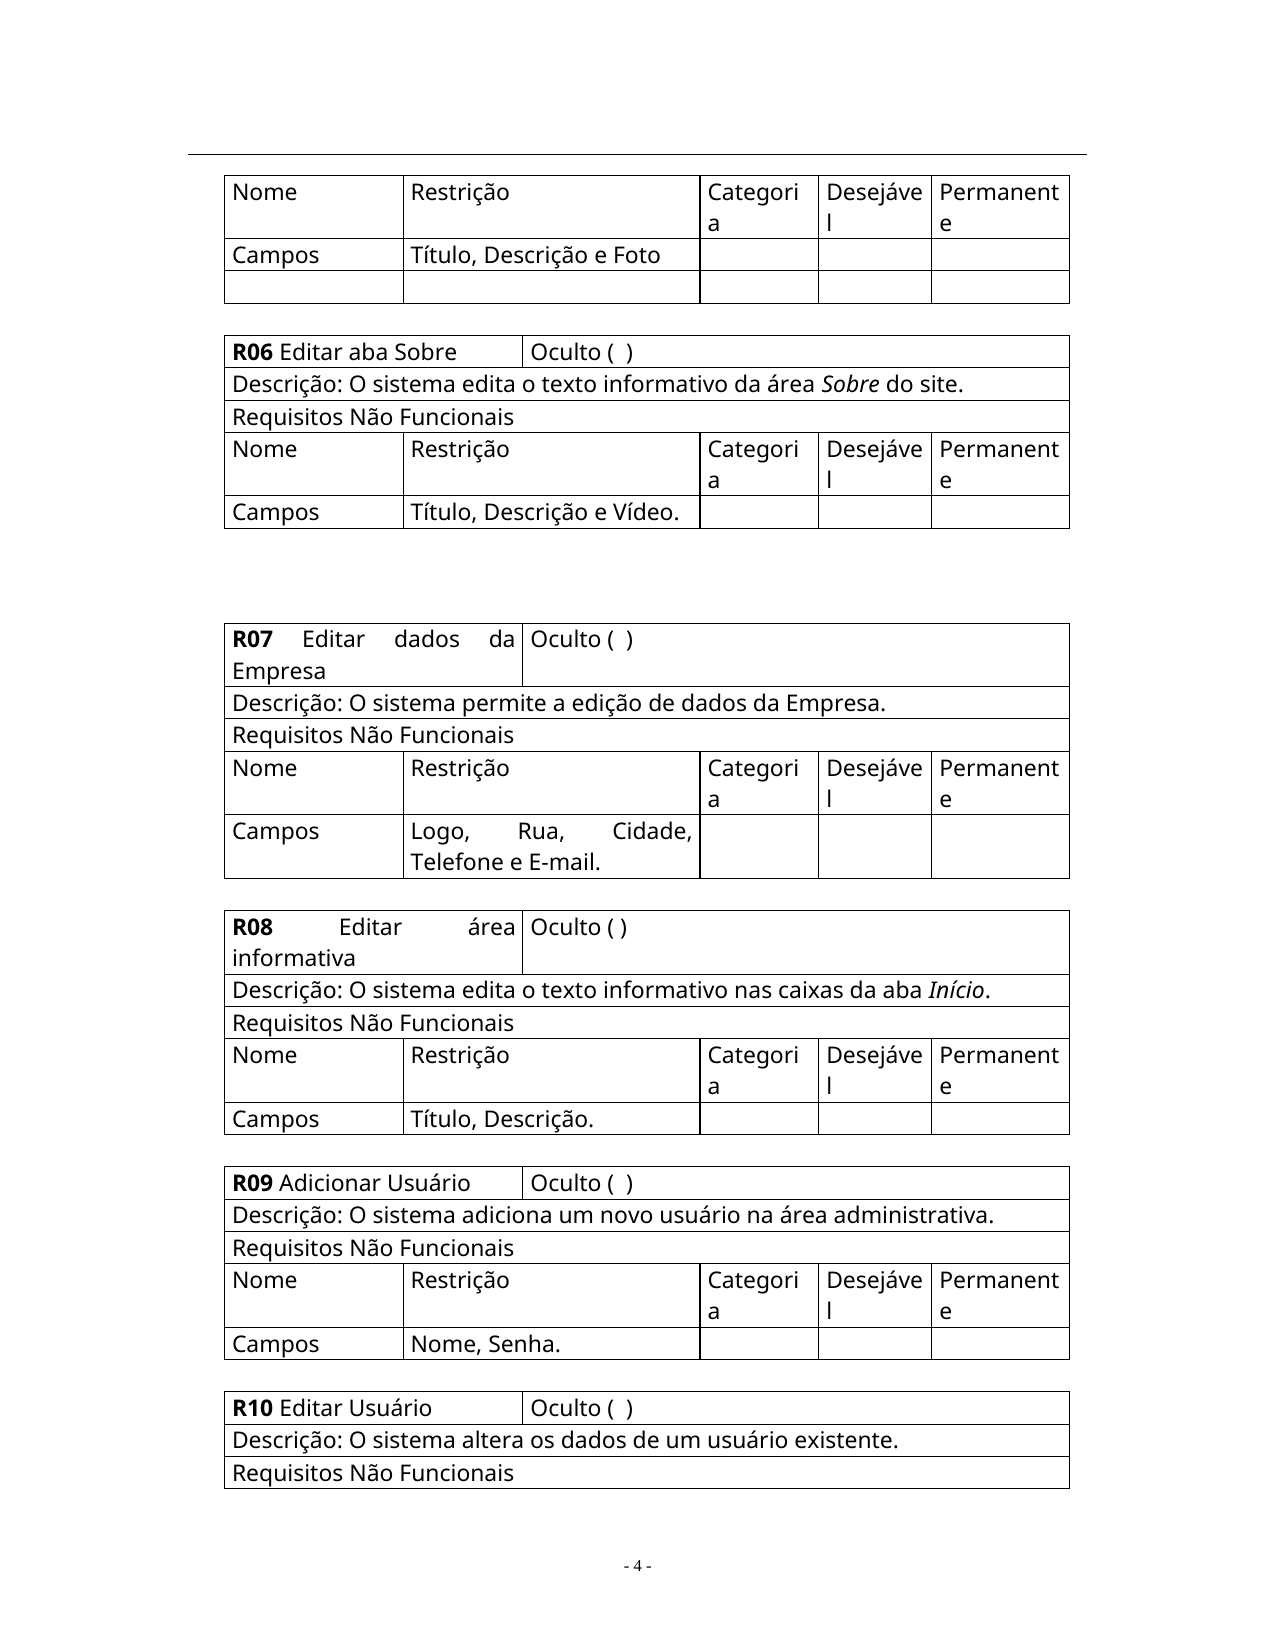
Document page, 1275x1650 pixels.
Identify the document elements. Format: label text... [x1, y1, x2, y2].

table_cell Campos [225, 815, 403, 878]
table_header R06 Editar aba Sobre [225, 336, 522, 367]
table_cell [932, 1328, 1069, 1359]
table_cell Descrição: O sistema edita o texto informativo nas caixas da aba Início. [225, 975, 1069, 1006]
table_cell Requisitos Não Funcionais [225, 401, 1069, 432]
table_cell Desejável [819, 1039, 931, 1102]
table_cell [701, 271, 818, 303]
table_cell Permanente [932, 1264, 1069, 1327]
table_header Oculto ( ) [523, 911, 1069, 973]
table_cell [819, 815, 931, 878]
table_cell [819, 1103, 931, 1134]
table_cell Nome [225, 752, 403, 814]
table_cell [932, 239, 1069, 270]
table_cell Categoria [701, 176, 818, 238]
table_cell Permanente [932, 1039, 1069, 1102]
table_cell [701, 1328, 818, 1359]
table_cell Título, Descrição. [404, 1103, 699, 1134]
table_cell Restrição [404, 433, 699, 495]
table_cell Requisitos Não Funcionais [225, 1457, 1069, 1488]
table_cell [819, 239, 931, 270]
table_cell Requisitos Não Funcionais [225, 719, 1069, 751]
table_cell Restrição [404, 176, 699, 238]
table_cell [701, 815, 818, 878]
table_cell Título, Descrição e Foto [404, 239, 699, 270]
table_cell Descrição: O sistema permite a edição de dados da Empresa. [225, 687, 1069, 718]
table_cell Categoria [701, 433, 818, 495]
table_cell Nome [225, 1264, 403, 1327]
table_header R08 Editar área informativa [225, 911, 522, 973]
table_cell Nome [225, 1039, 403, 1102]
table_header R10 Editar Usuário [225, 1392, 522, 1423]
table_cell Descrição: O sistema edita o texto informativo da área Sobre do site. [225, 368, 1069, 399]
table_cell [819, 1328, 931, 1359]
table_cell Nome [225, 176, 403, 238]
table_cell Campos [225, 1103, 403, 1134]
table_cell Categoria [701, 752, 818, 814]
table_cell Permanente [932, 176, 1069, 238]
table_cell Restrição [404, 1039, 699, 1102]
table_cell [932, 271, 1069, 303]
table_cell [701, 239, 818, 270]
table_header Oculto ( ) [523, 1167, 1069, 1198]
table_cell Desejável [819, 433, 931, 495]
table_cell Requisitos Não Funcionais [225, 1007, 1069, 1038]
table_cell [819, 271, 931, 303]
table_cell [701, 496, 818, 528]
table_cell Desejável [819, 176, 931, 238]
table_cell Descrição: O sistema altera os dados de um usuário existente. [225, 1425, 1069, 1456]
table_header Oculto ( ) [523, 624, 1069, 686]
table_cell Descrição: O sistema adiciona um novo usuário na área administrativa. [225, 1200, 1069, 1231]
table_cell Restrição [404, 1264, 699, 1327]
table_cell [701, 1103, 818, 1134]
table_cell Campos [225, 1328, 403, 1359]
table_cell Nome, Senha. [404, 1328, 699, 1359]
table_cell Categoria [701, 1039, 818, 1102]
table_cell Desejável [819, 1264, 931, 1327]
table_cell Logo, Rua, Cidade, Telefone e E-mail. [404, 815, 699, 878]
table_cell Restrição [404, 752, 699, 814]
table_cell [932, 815, 1069, 878]
table_cell Requisitos Não Funcionais [225, 1232, 1069, 1263]
table_cell Campos [225, 496, 403, 528]
table_cell Categoria [701, 1264, 818, 1327]
table_header Oculto ( ) [523, 1392, 1069, 1423]
table_cell [932, 496, 1069, 528]
table_cell [819, 496, 931, 528]
table_cell Campos [225, 239, 403, 270]
table_header R07 Editar dados da Empresa [225, 624, 522, 686]
table_cell Título, Descrição e Vídeo. [404, 496, 699, 528]
table_cell [225, 271, 403, 303]
table_cell Permanente [932, 433, 1069, 495]
table_header R09 Adicionar Usuário [225, 1167, 522, 1198]
table_header Oculto ( ) [523, 336, 1069, 367]
table_cell Desejável [819, 752, 931, 814]
table_cell [404, 271, 699, 303]
table_cell [932, 1103, 1069, 1134]
table_cell Permanente [932, 752, 1069, 814]
table_cell Nome [225, 433, 403, 495]
